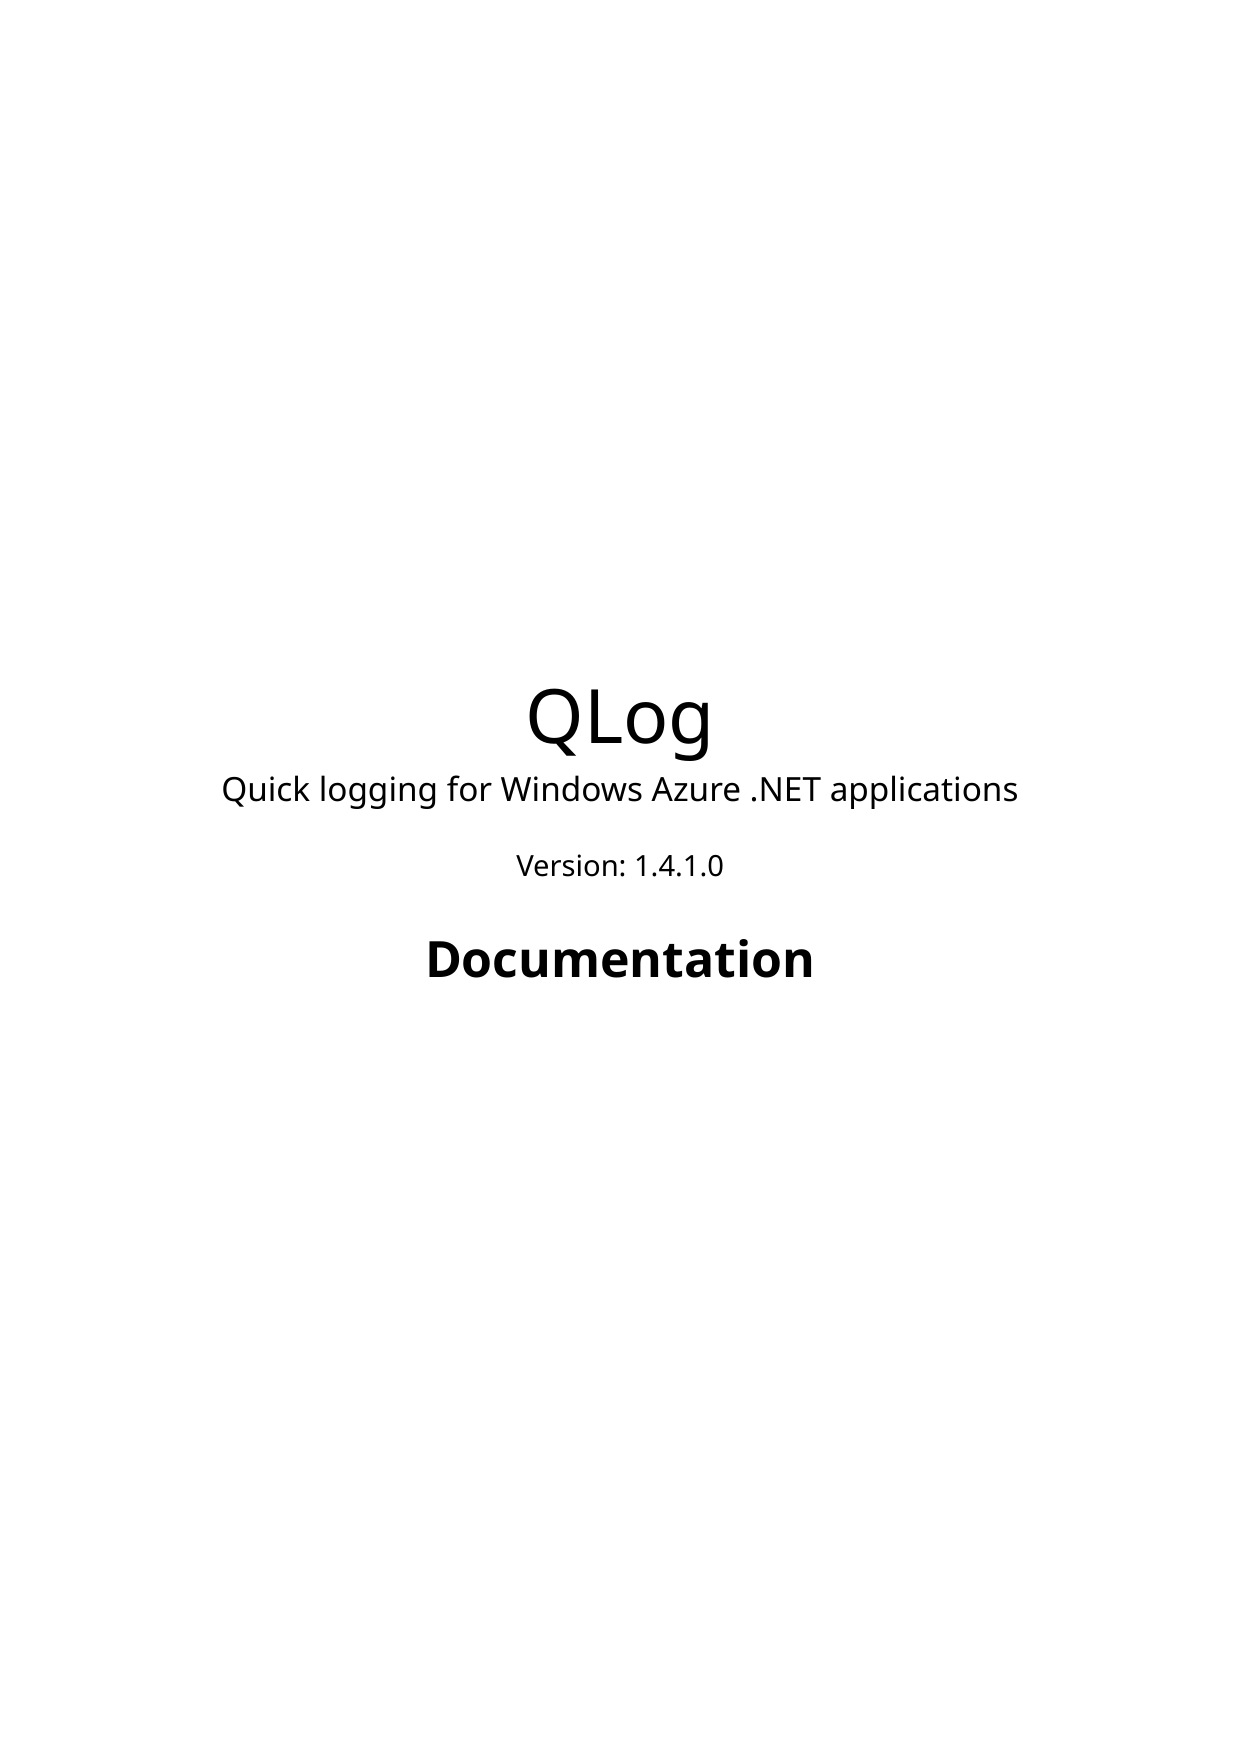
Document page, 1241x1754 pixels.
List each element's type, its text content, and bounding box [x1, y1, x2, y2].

text Quick logging for Windows Azure .NET applications [118, 765, 1122, 811]
text Documentation [118, 924, 1122, 992]
text QLog [118, 663, 1122, 765]
text Version: 1.4.1.0 [118, 845, 1122, 884]
